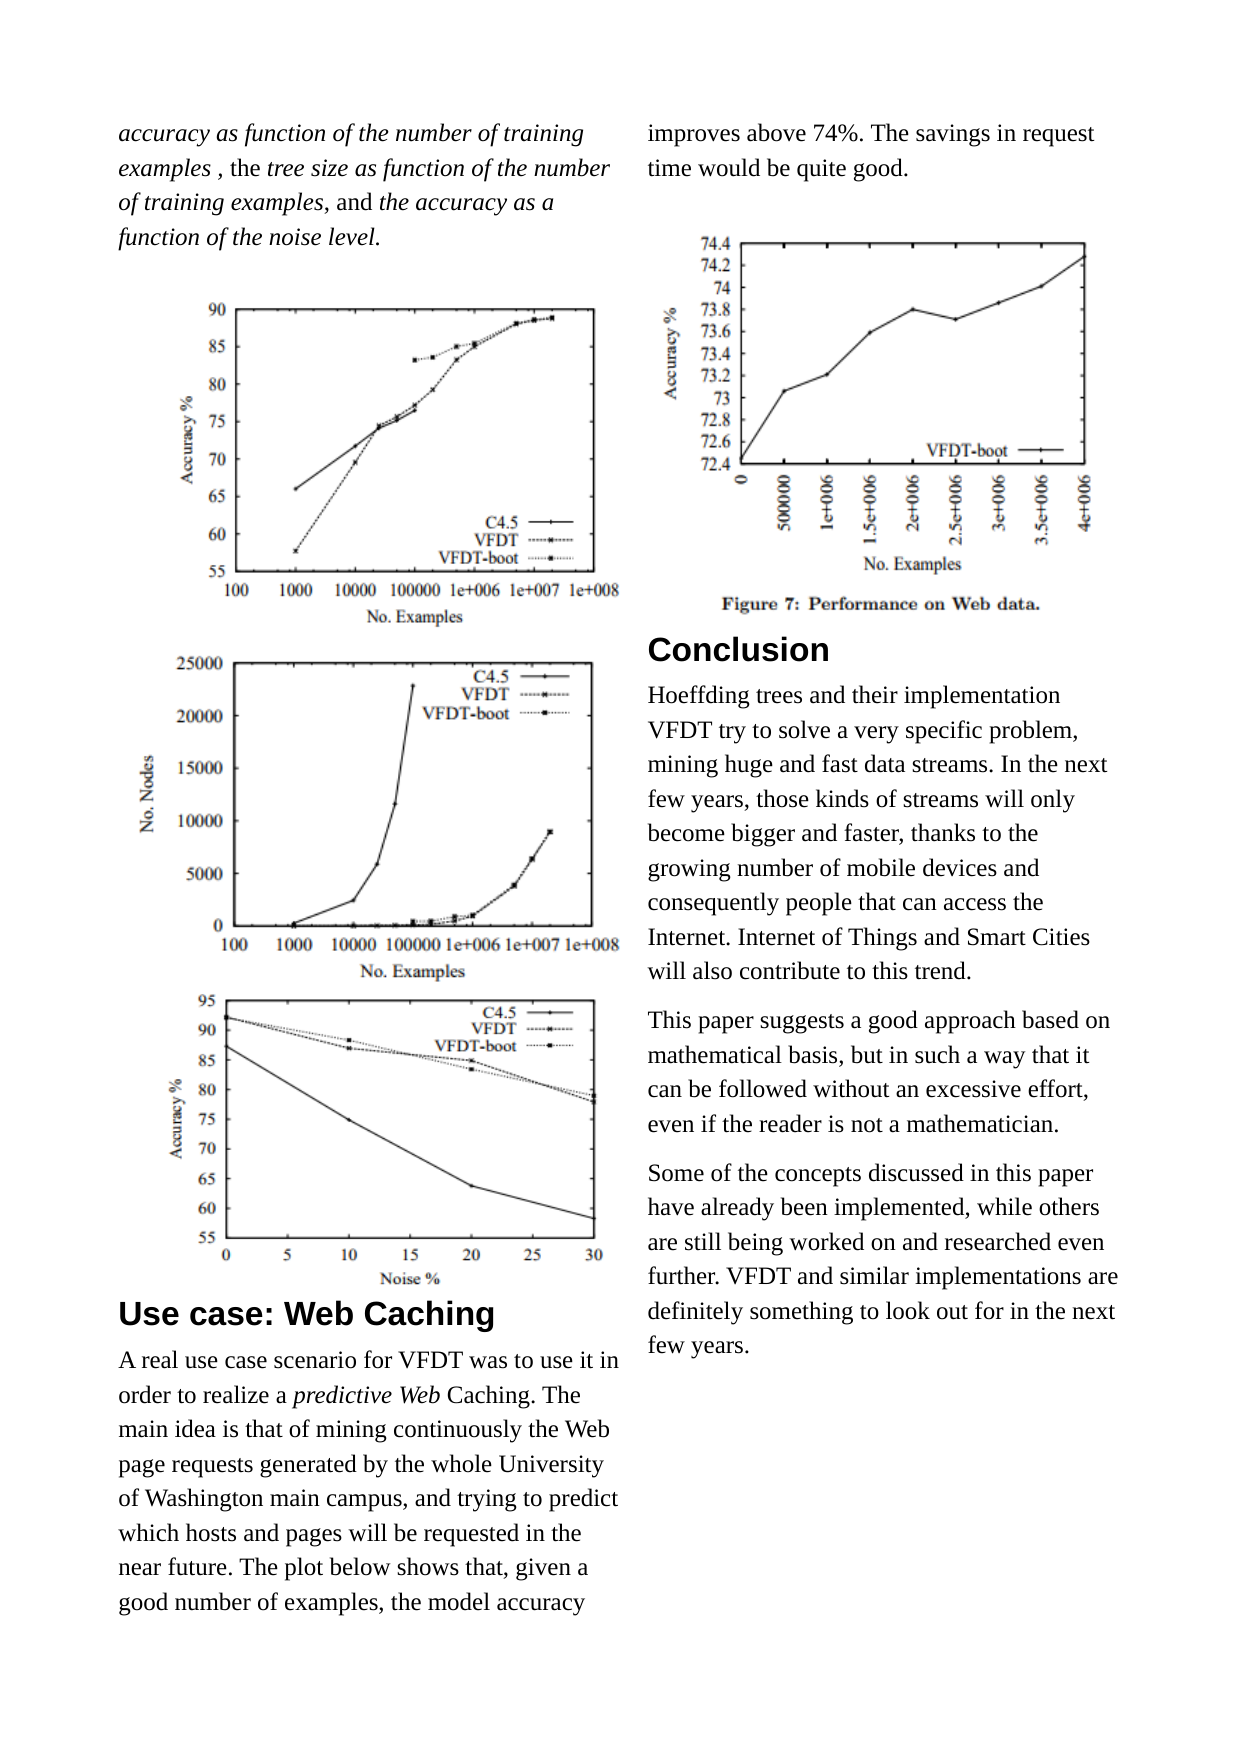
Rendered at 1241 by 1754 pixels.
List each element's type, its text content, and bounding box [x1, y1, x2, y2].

picture [172, 282, 626, 633]
text This paper suggests a good approach based on mathematical basis, but in such a way that it can be followed without an excessive effort, even if the reader is not a mathematician. [647, 1006, 1122, 1138]
text improves above 74%. The savings in request time would be quite good. [647, 118, 1122, 181]
subtitle Use case: Web Caching [118, 291, 628, 1333]
text A real use case scenario for VFDT was to use it in order to realize a predictive Web Caching. The main idea is that of mining continuously the Web page requests generated by the whole University of Washington main campus, and trying to predict which hosts and pages will be requested in the near future. The plot below shows that, given a good number of examples, the model accuracy [118, 1345, 628, 1616]
picture [647, 221, 1127, 630]
text Some of the concepts discussed in this paper have already been implemented, while others are still being worked on and researched even further. VFDT and similar implementations are definitely something to look out for in the next few years. [647, 1158, 1122, 1359]
text accuracy as function of the number of training examples , the tree size as function of the number of training examples, and the accuracy as a function of the noise level. [118, 118, 628, 250]
subtitle Conclusion [647, 630, 1122, 668]
text Hoeffding trees and their implementation VFDT try to solve a very specific problem, mining huge and fast data streams. In the next few years, those kinds of streams will only become bigger and faster, thanks to the growing number of mobile devices and consequently people that can access the Internet. Internet of Things and Smart Cities will also contribute to this trend. [647, 681, 1122, 985]
picture [125, 643, 636, 1295]
